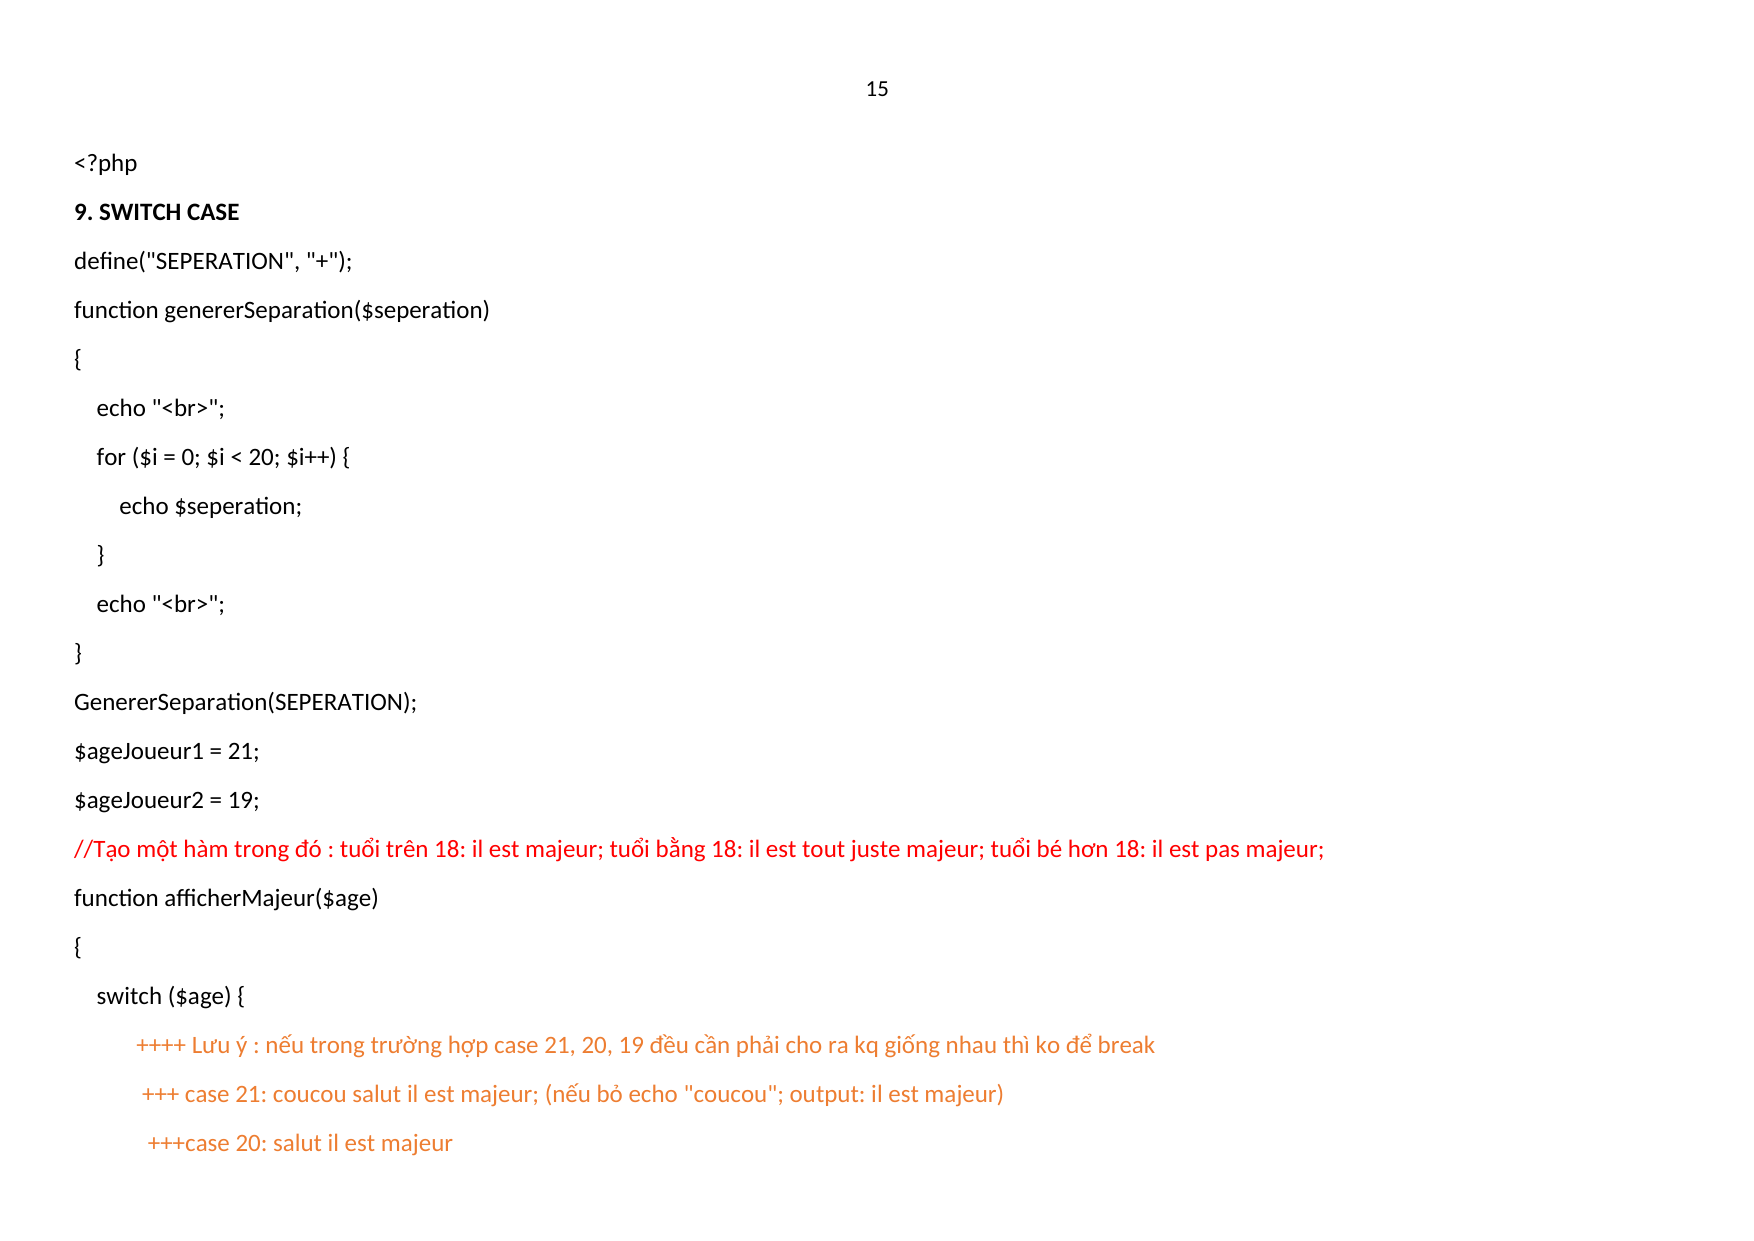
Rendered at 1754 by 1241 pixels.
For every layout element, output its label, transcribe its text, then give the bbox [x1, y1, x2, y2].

text //Tạo một hàm trong đó : tuổi trên 18: il est majeur; tuổi bằng 18: il est tout juste majeur; tuổi bé hơn 18: il est pas majeur; [74, 833, 1680, 863]
text 9. SWITCH CASE [74, 197, 1680, 227]
text } [74, 637, 1680, 668]
text echo "<br>"; [74, 588, 1680, 619]
text echo "<br>"; [74, 392, 1680, 423]
text echo $seperation; [74, 490, 1680, 521]
text define("SEPERATION", "+"); [74, 246, 1680, 276]
text { [74, 931, 1680, 961]
text +++case 20: salut il est majeur [74, 1127, 1680, 1157]
text ++++ Lưu ý : nếu trong trường hợp case 21, 20, 19 đều cần phải cho ra kq giống nhau thì ko để break [74, 1029, 1680, 1059]
text GenererSeparation(SEPERATION); [74, 686, 1680, 717]
text function genererSeparation($seperation) [74, 294, 1680, 325]
text <?php [74, 148, 1680, 178]
text for ($i = 0; $i < 20; $i++) { [74, 441, 1680, 472]
text { [74, 343, 1680, 374]
text } [74, 539, 1680, 570]
text +++ case 21: coucou salut il est majeur; (nếu bỏ echo "coucou"; output: il est majeur) [74, 1078, 1680, 1108]
text $ageJoueur2 = 19; [74, 784, 1680, 814]
text $ageJoueur1 = 21; [74, 735, 1680, 766]
text function afficherMajeur($age) [74, 882, 1680, 912]
text switch ($age) { [74, 980, 1680, 1010]
